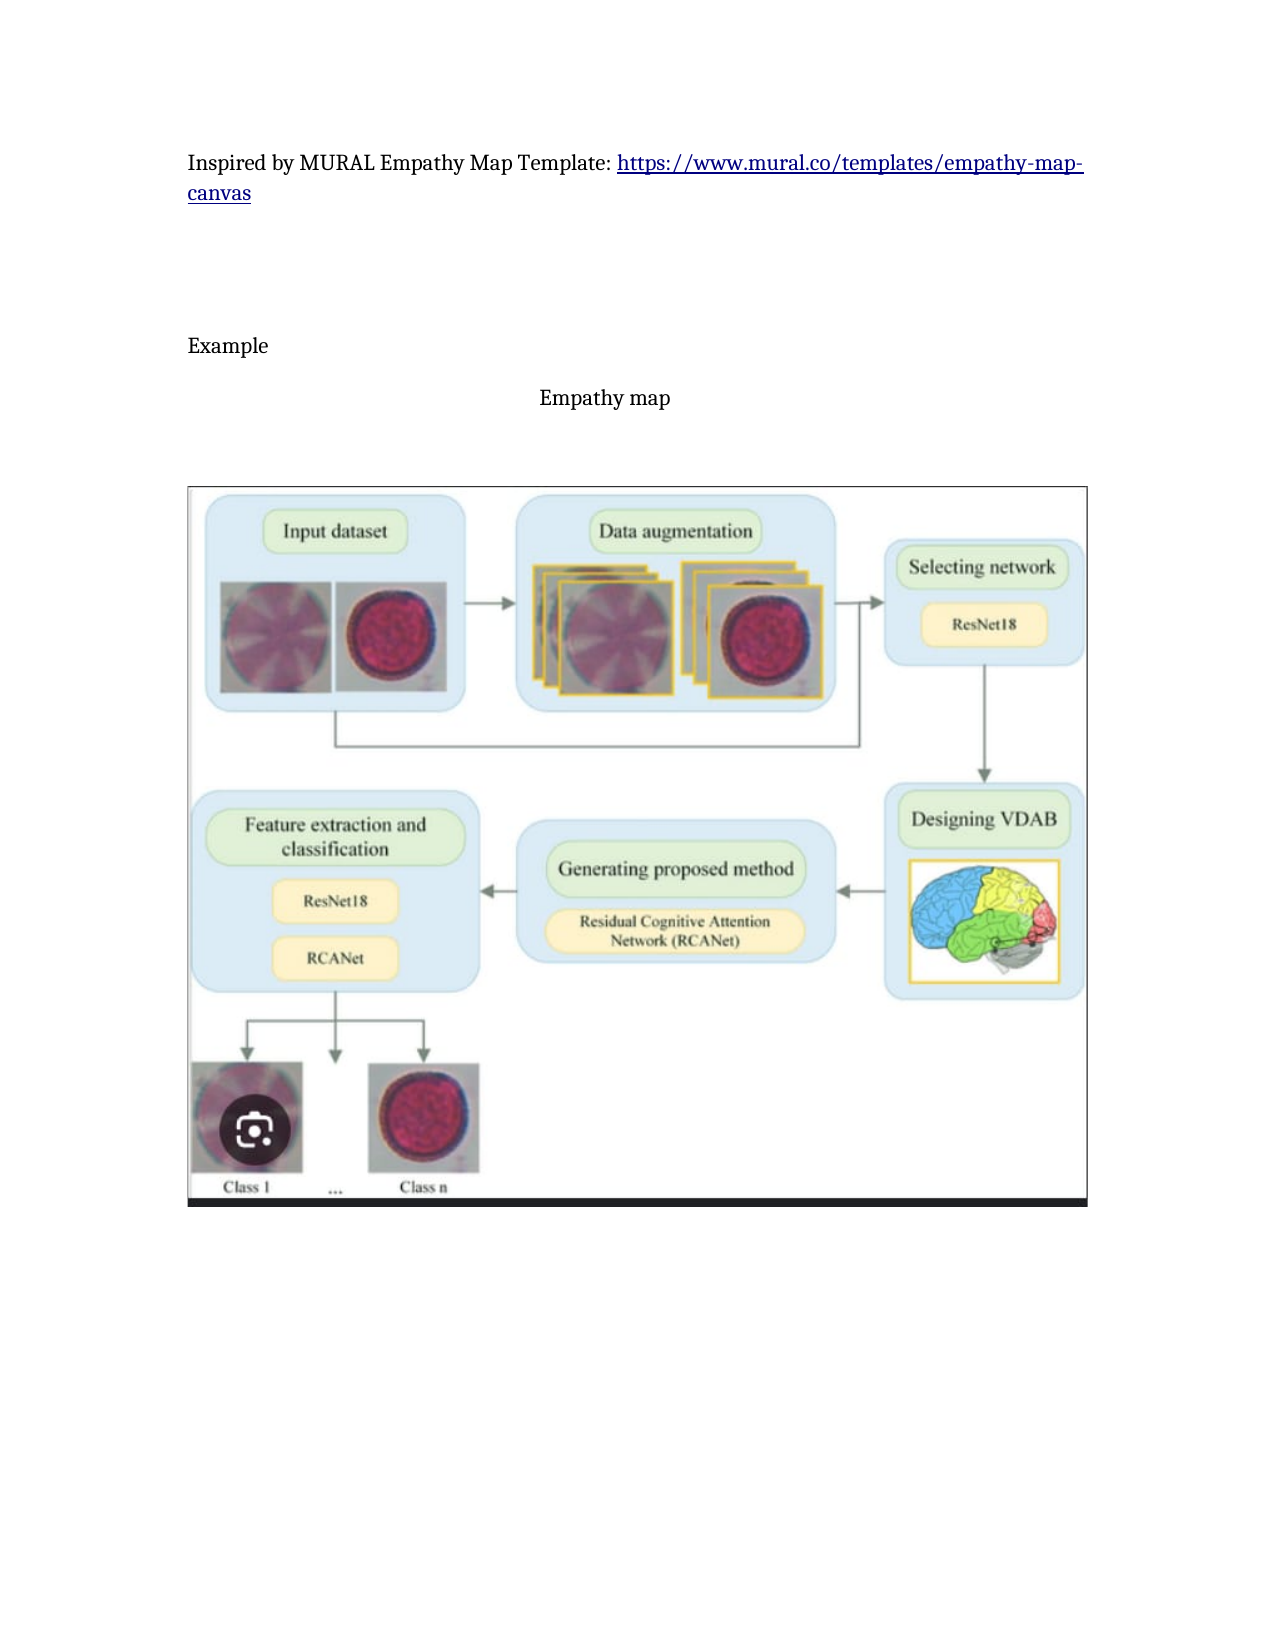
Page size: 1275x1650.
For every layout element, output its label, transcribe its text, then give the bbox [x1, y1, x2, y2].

text Inspired by MURAL Empathy Map Template: https://www.mural.co/templates/empathy-map-canvas [187, 150, 1087, 207]
picture [187, 486, 1088, 1207]
text Example [187, 333, 1087, 360]
text Empathy map [187, 384, 1087, 411]
